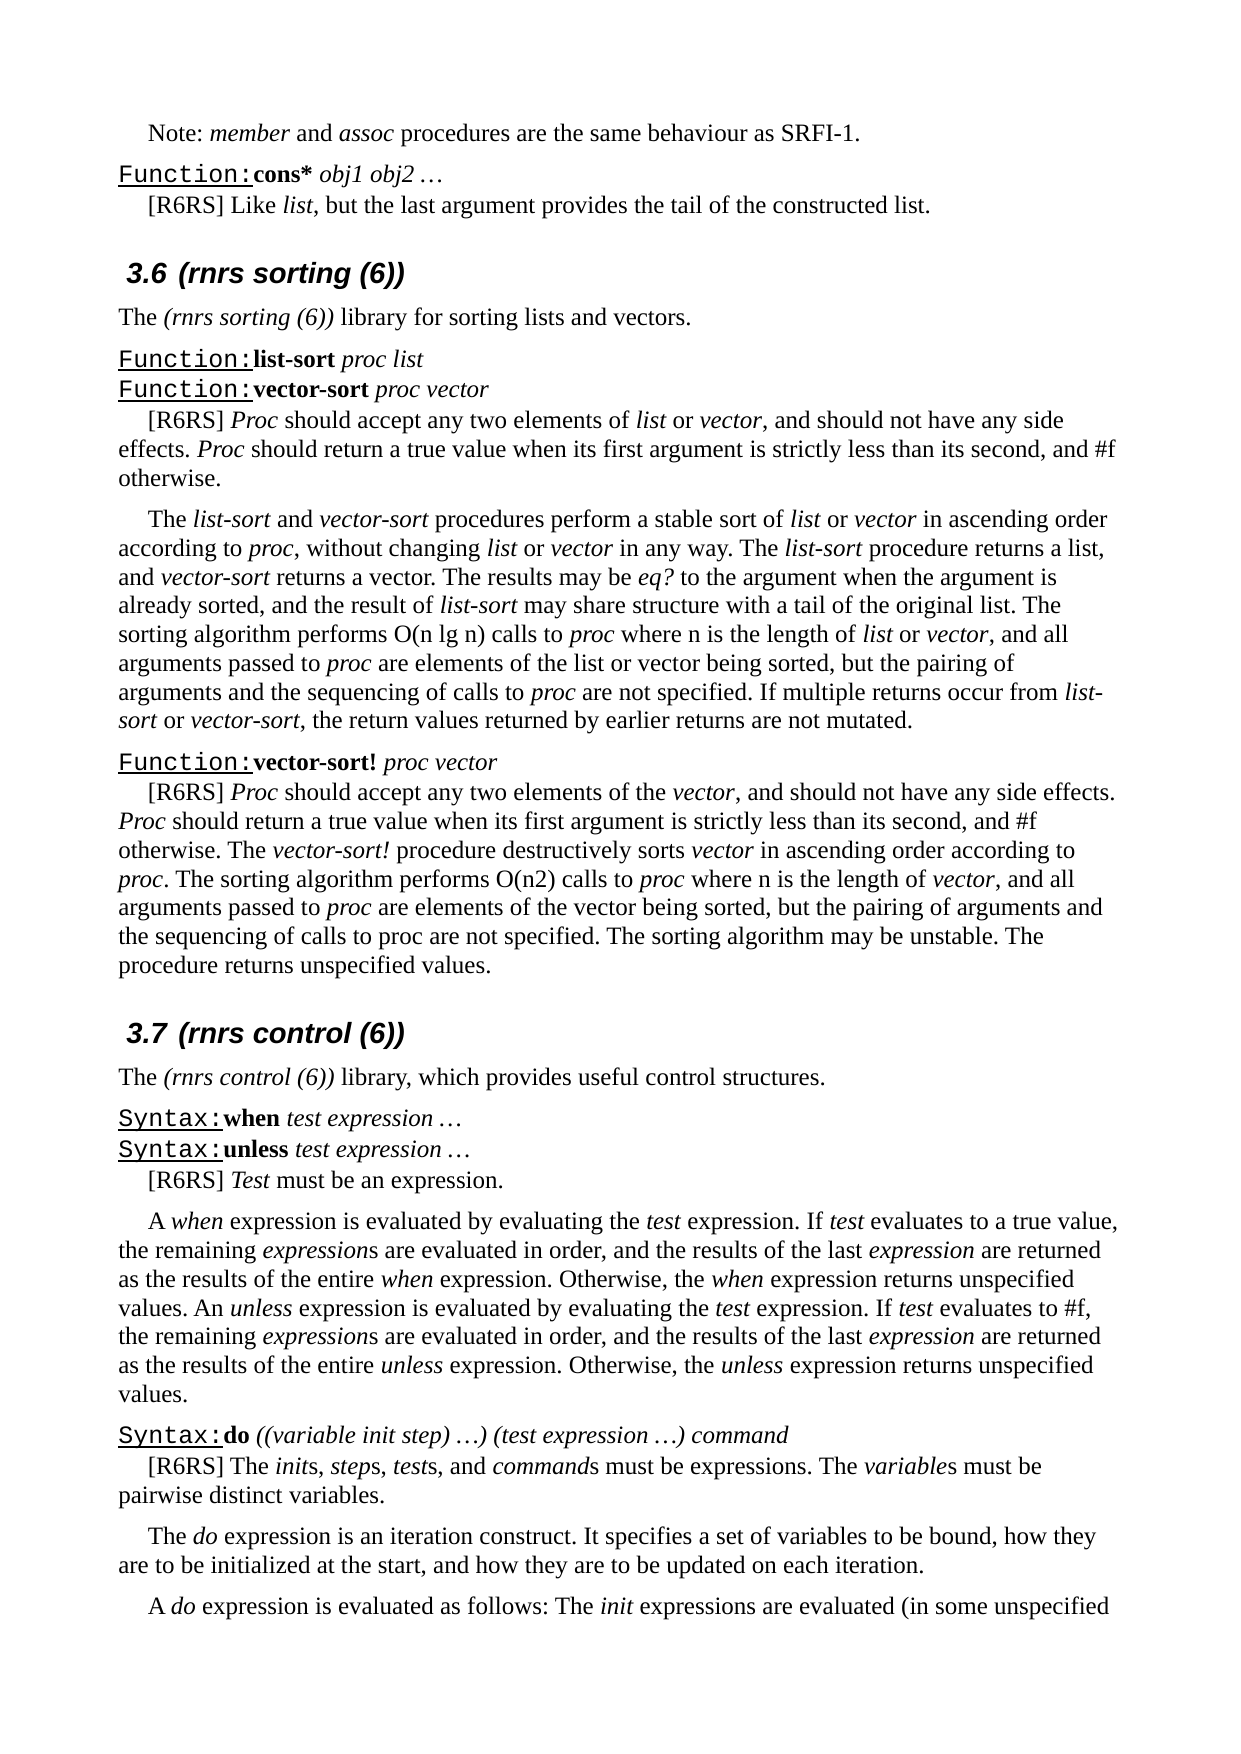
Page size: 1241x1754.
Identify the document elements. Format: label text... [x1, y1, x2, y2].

subtitle (rnrs sorting (6)) [118, 256, 1122, 290]
text [R6RS] The inits, steps, tests, and commands must be expressions. The variables must be pairwise distinct variables. [118, 1451, 1122, 1508]
text The (rnrs control (6)) library, which provides useful control structures. [118, 1062, 1122, 1091]
text Syntax:when test expression … [118, 1103, 1122, 1134]
text A do expression is evaluated as follows: The init expressions are evaluated (in some unspecified [118, 1591, 1122, 1620]
text Note: member and assoc procedures are the same behaviour as SRFI-1. [118, 118, 1122, 147]
text [R6RS] Proc should accept any two elements of the vector, and should not have any side effects. Proc should return a true value when its first argument is strictly less than its second, and #f otherwise. The vector-sort! procedure destructively sorts vector in ascending order according to proc. The sorting algorithm performs O(n2) calls to proc where n is the length of vector, and all arguments passed to proc are elements of the vector being sorted, but the pairing of arguments and the sequencing of calls to proc are not specified. The sorting algorithm may be unstable. The procedure returns unspecified values. [118, 777, 1122, 979]
subtitle (rnrs control (6)) [118, 1016, 1122, 1050]
text [R6RS] Like list, but the last argument provides the tail of the constructed list. [118, 190, 1122, 219]
text Function:list-sort proc list [118, 344, 1122, 374]
text [R6RS] Proc should accept any two elements of list or vector, and should not have any side effects. Proc should return a true value when its first argument is strictly less than its second, and #f otherwise. [118, 405, 1122, 492]
text Syntax:unless test expression … [118, 1134, 1122, 1165]
text [R6RS] Test must be an expression. [118, 1165, 1122, 1194]
text The list-sort and vector-sort procedures perform a stable sort of list or vector in ascending order according to proc, without changing list or vector in any way. The list-sort procedure returns a list, and vector-sort returns a vector. The results may be eq? to the argument when the argument is already sorted, and the result of list-sort may share structure with a tail of the original list. The sorting algorithm performs O(n lg n) calls to proc where n is the length of list or vector, and all arguments passed to proc are elements of the list or vector being sorted, but the pairing of arguments and the sequencing of calls to proc are not specified. If multiple returns occur from list-sort or vector-sort, the return values returned by earlier returns are not mutated. [118, 504, 1122, 734]
text The (rnrs sorting (6)) library for sorting lists and vectors. [118, 302, 1122, 331]
text A when expression is evaluated by evaluating the test expression. If test evaluates to a true value, the remaining expressions are evaluated in order, and the results of the last expression are returned as the results of the entire when expression. Otherwise, the when expression returns unspecified values. An unless expression is evaluated by evaluating the test expression. If test evaluates to #f, the remaining expressions are evaluated in order, and the results of the last expression are returned as the results of the entire unless expression. Otherwise, the unless expression returns unspecified values. [118, 1206, 1122, 1408]
text Function:vector-sort! proc vector [118, 747, 1122, 777]
text Function:cons* obj1 obj2 … [118, 159, 1122, 190]
text The do expression is an iteration construct. It specifies a set of variables to be bound, how they are to be initialized at the start, and how they are to be updated on each iteration. [118, 1521, 1122, 1578]
text Syntax:do ((variable init step) …) (test expression …) command [118, 1420, 1122, 1451]
text Function:vector-sort proc vector [118, 374, 1122, 405]
